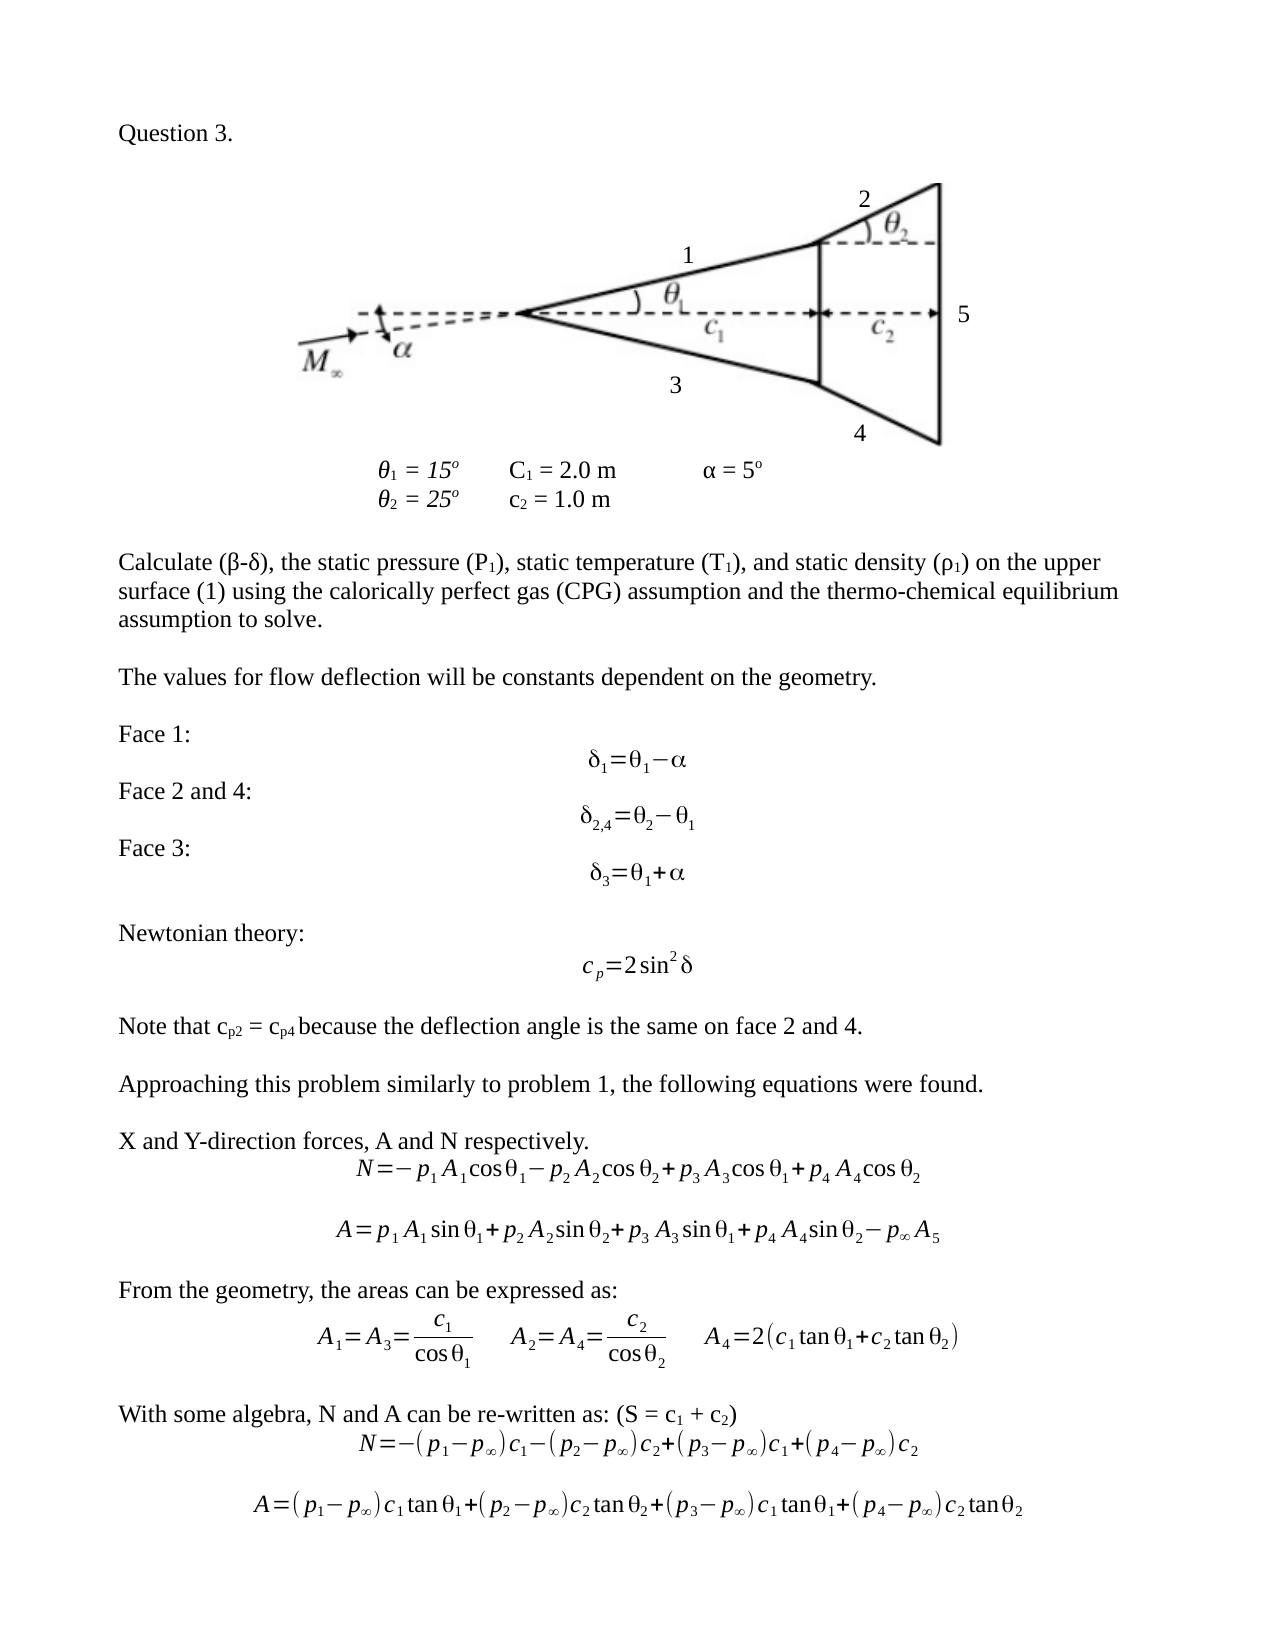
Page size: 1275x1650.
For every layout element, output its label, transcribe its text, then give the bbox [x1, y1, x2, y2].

text Face 3: [118, 833, 1157, 862]
table_header θ1 = 15o θ2 = 25o [372, 450, 503, 518]
text Question 3. [118, 118, 1157, 147]
text The values for flow deflection will be constants dependent on the geometry. [118, 662, 1157, 691]
text Calculate (β-δ), the static pressure (P1), static temperature (T1), and static density (ρ1) on the upper surface (1) using the calorically perfect gas (CPG) assumption and the thermo-chemical equilibrium assumption to solve. [118, 547, 1157, 633]
text Newtonian theory: [118, 918, 1157, 947]
table_header α = 5o [691, 450, 822, 518]
text Approaching this problem similarly to problem 1, the following equations were found. [118, 1069, 1157, 1097]
text With some algebra, N and A can be re-written as: (S = c1 + c2) [118, 1399, 1157, 1428]
text Note that cp2 = cp4 because the deflection angle is the same on face 2 and 4. [118, 1011, 1157, 1040]
text Face 2 and 4: [118, 776, 1157, 805]
text From the geometry, the areas can be expressed as: [118, 1275, 1157, 1304]
table_header C1 = 2.0 m c2 = 1.0 m [503, 450, 691, 518]
text X and Y-direction forces, A and N respectively. [118, 1126, 1157, 1155]
text Face 1: [118, 719, 1157, 748]
picture [289, 183, 958, 450]
